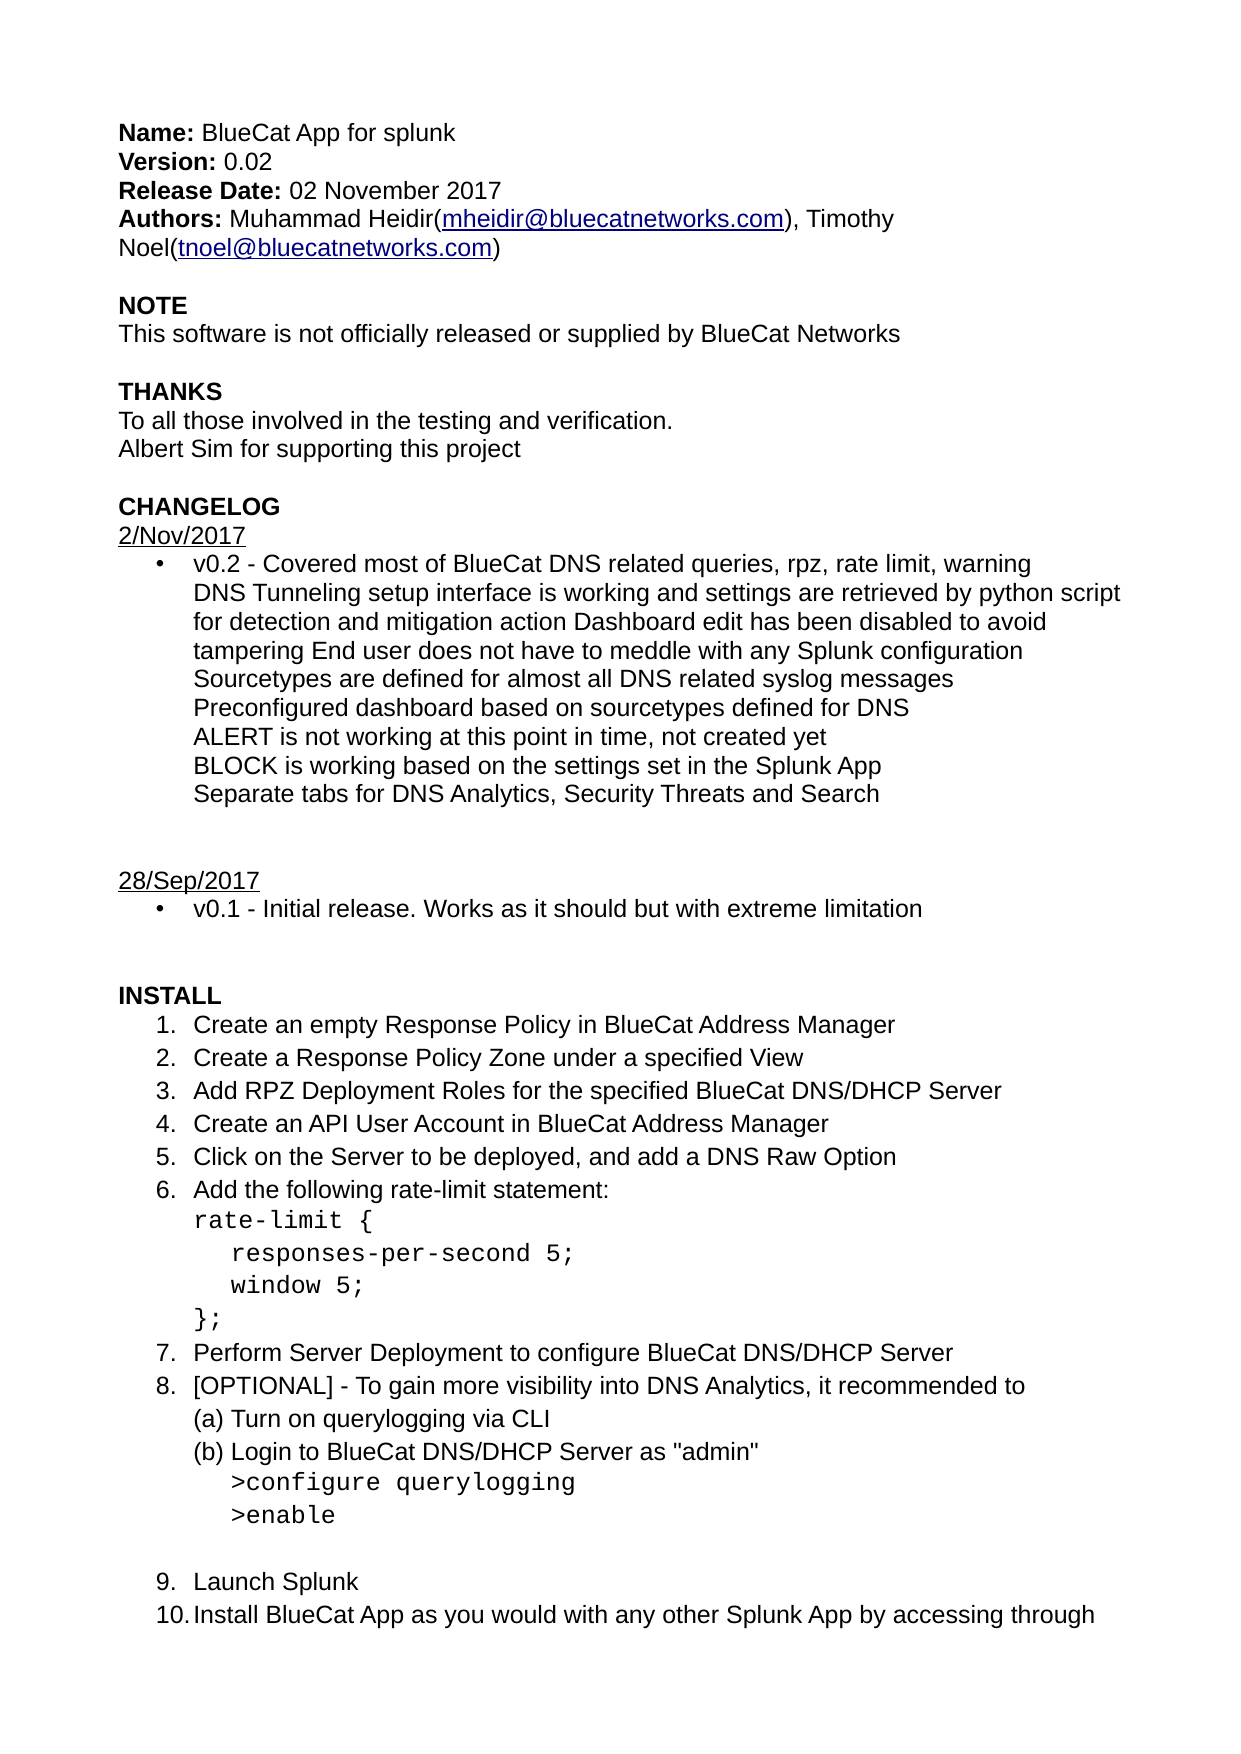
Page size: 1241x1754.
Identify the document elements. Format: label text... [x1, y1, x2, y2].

list Login to BlueCat DNS/DHCP Server as "admin" [193, 1437, 1122, 1466]
list >configure querylogging [193, 1470, 1122, 1498]
list }; [156, 1305, 1122, 1333]
list window 5; [193, 1273, 1122, 1301]
list v0.1 - Initial release. Works as it should but with extreme limitation [156, 894, 1122, 923]
list Add the following rate-limit statement: [156, 1175, 1122, 1203]
text THANKS [118, 377, 1122, 406]
text Version: 0.02 [118, 147, 1122, 176]
list [OPTIONAL] - To gain more visibility into DNS Analytics, it recommended to [156, 1371, 1122, 1399]
list Click on the Server to be deployed, and add a DNS Raw Option [156, 1142, 1122, 1170]
text Release Date: 02 November 2017 [118, 176, 1122, 204]
list Install BlueCat App as you would with any other Splunk App by accessing through [156, 1600, 1122, 1629]
list v0.2 - Covered most of BlueCat DNS related queries, rpz, rate limit, warning DNS Tunneling setup interface is working and settings are retrieved by python script for detection and mitigation action Dashboard edit has been disabled to avoid tampering End user does not have to meddle with any Splunk configuration Sourcetypes are defined for almost all DNS related syslog messages Preconfigured dashboard based on sourcetypes defined for DNS ALERT is not working at this point in time, not created yet BLOCK is working based on the settings set in the Splunk App Separate tabs for DNS Analytics, Security Threats and Search [156, 549, 1122, 808]
list >enable [193, 1502, 1122, 1563]
text Albert Sim for supporting this project [118, 434, 1122, 463]
list Turn on querylogging via CLI [193, 1404, 1122, 1432]
text NOTE [118, 291, 1122, 319]
text Name: BlueCat App for splunk [118, 118, 1122, 147]
list Create an empty Response Policy in BlueCat Address Manager [156, 1009, 1122, 1038]
text To all those involved in the testing and verification. [118, 406, 1122, 434]
text CHANGELOG [118, 492, 1122, 521]
list Create a Response Policy Zone under a specified View [156, 1043, 1122, 1071]
text This software is not officially released or supplied by BlueCat Networks [118, 319, 1122, 348]
text 28/Sep/2017 [118, 866, 1122, 894]
text INSTALL [118, 981, 1122, 1009]
list rate-limit { [156, 1208, 1122, 1236]
list Perform Server Deployment to configure BlueCat DNS/DHCP Server [156, 1338, 1122, 1366]
list responses-per-second 5; [193, 1240, 1122, 1268]
text Authors: Muhammad Heidir(mheidir@bluecatnetworks.com), Timothy Noel(tnoel@bluecatnetworks.com) [118, 204, 1122, 262]
list Add RPZ Deployment Roles for the specified BlueCat DNS/DHCP Server [156, 1076, 1122, 1104]
list Create an API User Account in BlueCat Address Manager [156, 1109, 1122, 1137]
list Launch Splunk [156, 1567, 1122, 1596]
text 2/Nov/2017 [118, 521, 1122, 549]
